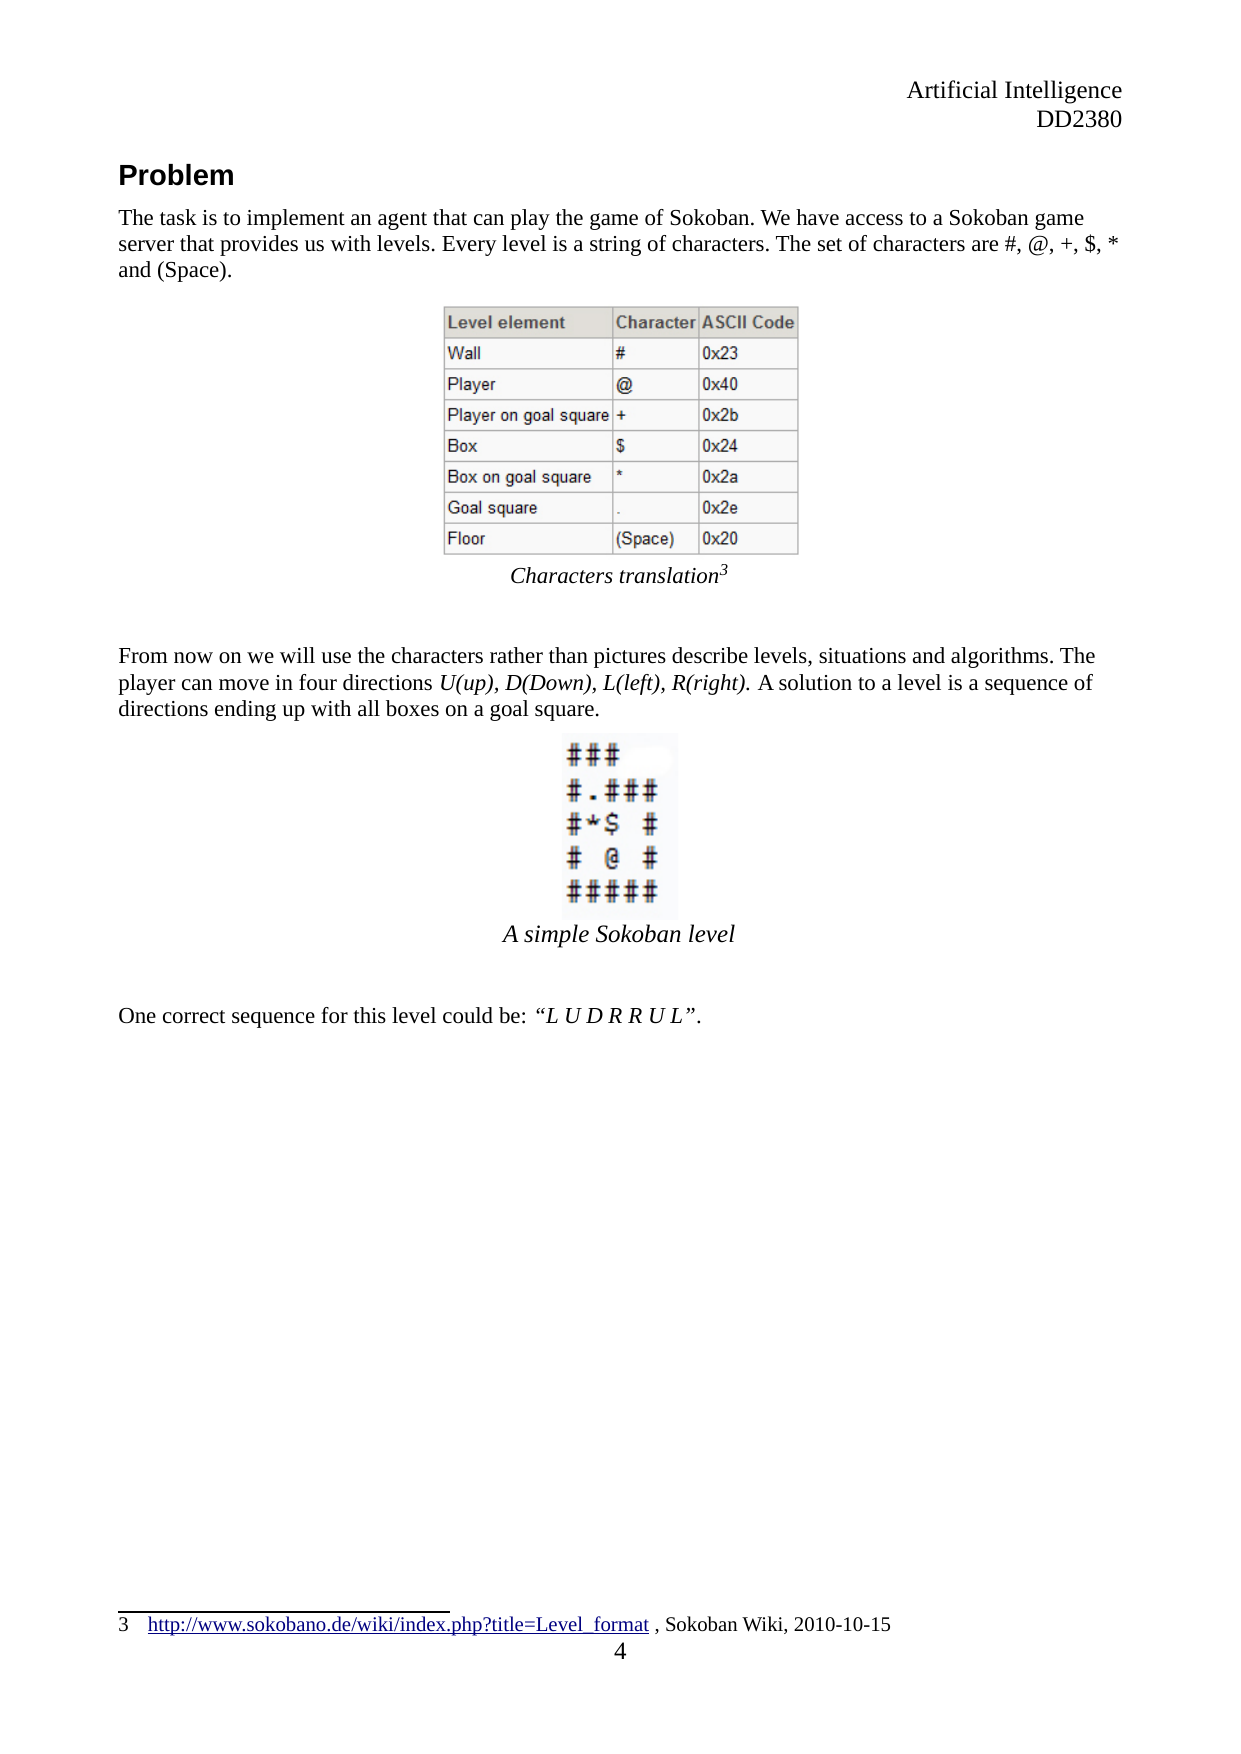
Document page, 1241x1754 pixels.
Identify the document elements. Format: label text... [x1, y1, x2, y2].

subtitle Problem [118, 157, 1122, 191]
text A simple Sokoban level [118, 734, 1122, 948]
text The task is to implement an agent that can play the game of Sokoban. We have access to a Sokoban game server that provides us with levels. Every level is a string of characters. The set of characters are #, @, +, $, * and (Space). [118, 203, 1122, 283]
text From now on we will use the characters rather than pictures describe levels, situations and algorithms. The player can move in four directions U(up), D(Down), L(left), R(right). A solution to a level is a sequence of directions ending up with all boxes on a goal square. [118, 642, 1122, 721]
picture [561, 733, 679, 920]
picture [440, 304, 800, 560]
text Characters translation [118, 295, 1122, 588]
text http://www.sokobano.de/wiki/index.php?title=Level_format , Sokoban Wiki, 2010-10-15 [118, 1612, 1122, 1636]
text One correct sequence for this level could be: “L U D R R U L”. [118, 1002, 1122, 1028]
